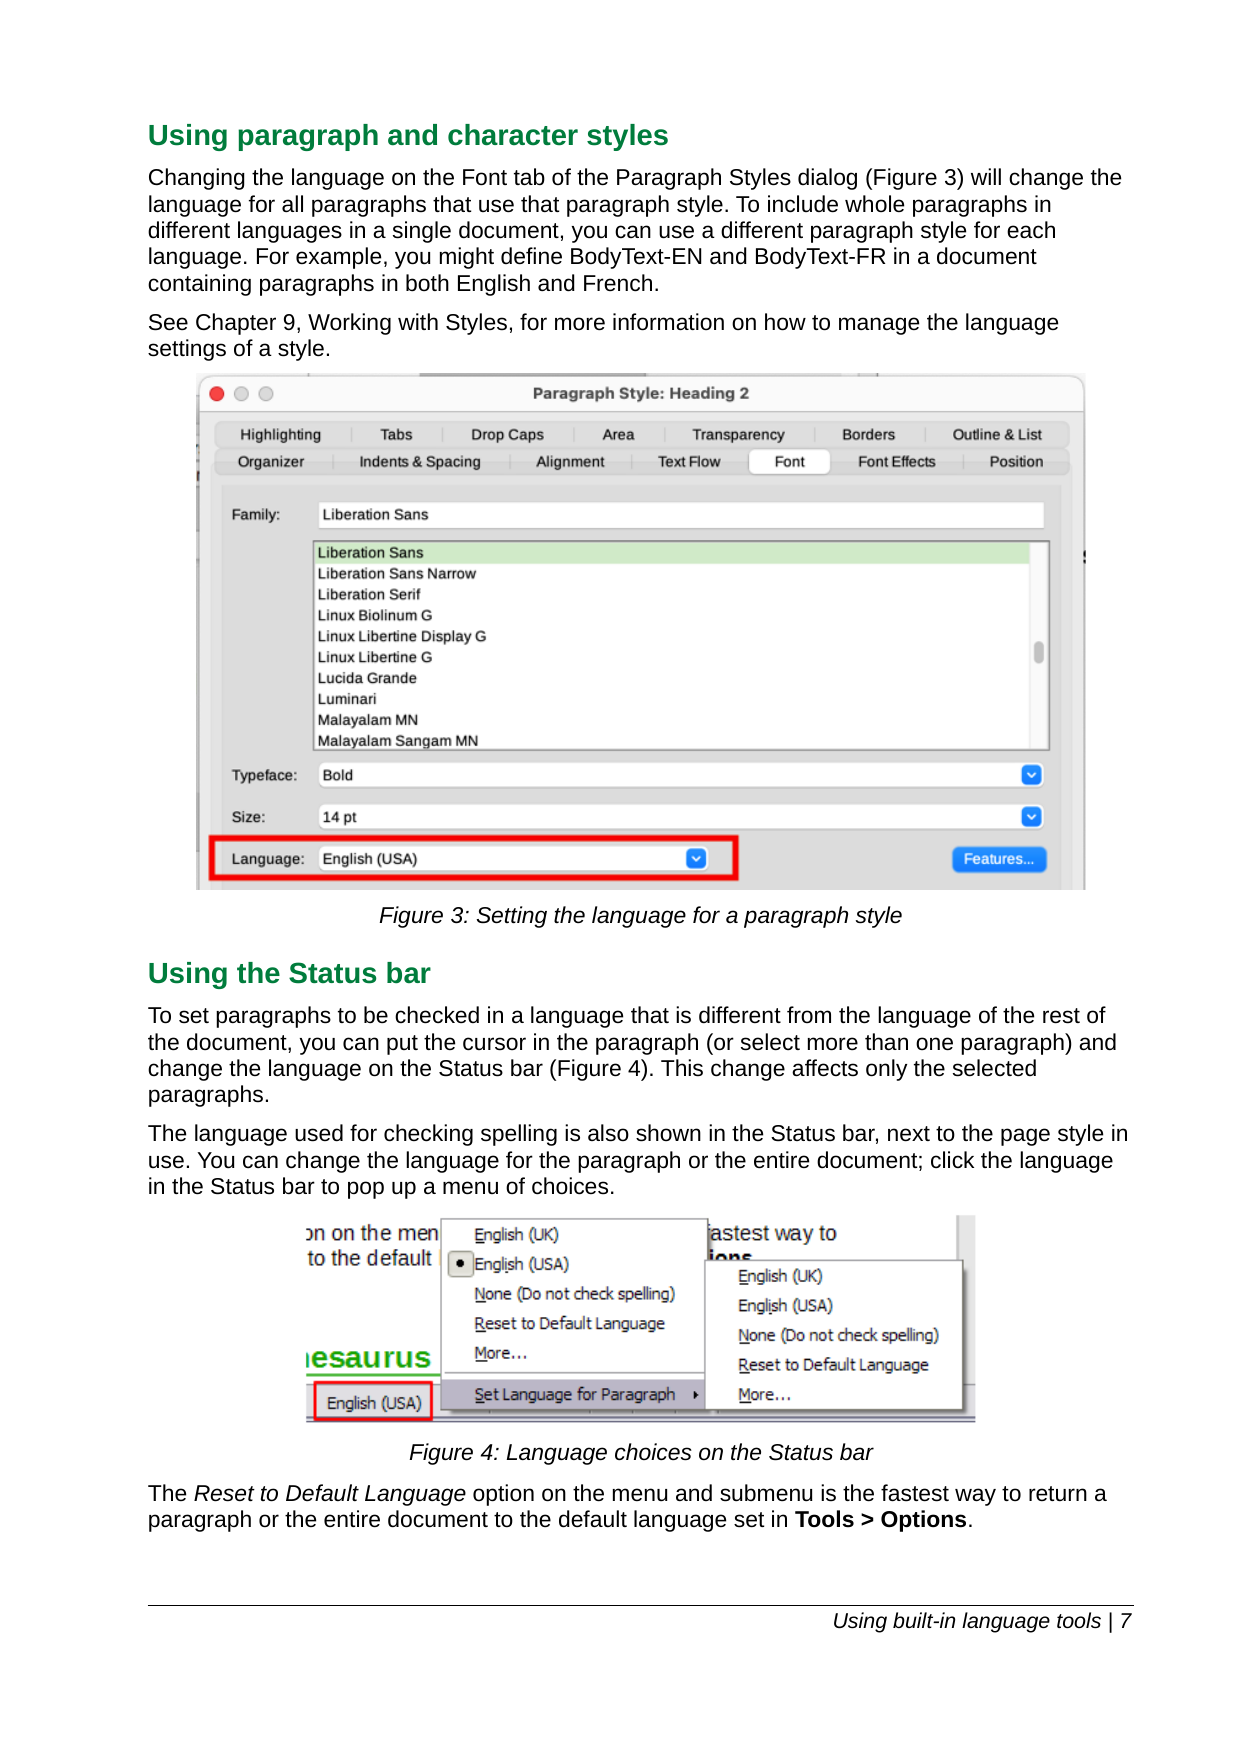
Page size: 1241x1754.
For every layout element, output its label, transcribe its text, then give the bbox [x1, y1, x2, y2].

text Figure 4: Language choices on the Status bar [303, 1439, 979, 1466]
subtitle Using paragraph and character styles [148, 118, 1134, 152]
text Figure 3: Setting the language for a paragraph style [194, 902, 1088, 928]
text Changing the language on the Font tab of the Paragraph Styles dialog (Figure 3) will change the language for all paragraphs that use that paragraph style. To include whole paragraphs in different languages in a single document, you can use a different paragraph style for each language. For example, you might define BodyText-EN and BodyText-FR in a document containing paragraphs in both English and French. [148, 164, 1134, 296]
subtitle Using the Status bar [148, 956, 1134, 990]
text The language used for checking spelling is also shown in the Status bar, next to the page style in use. You can change the language for the paragraph or the entire document; click the language in the Status bar to pop up a menu of choices. [148, 1120, 1134, 1199]
text The Reset to Default Language option on the menu and submenu is the fastest way to return a paragraph or the entire document to the default language set in Tools > Options. [148, 1480, 1134, 1532]
text See Chapter 9, Working with Styles, for more information on how to manage the language settings of a style. [148, 308, 1134, 361]
text To set paragraphs to be checked in a language that is different from the language of the rest of the document, you can put the cursor in the paragraph (or select more than one paragraph) and change the language on the Status bar (Figure 4). This change affects only the selected paragraphs. [148, 1002, 1134, 1108]
picture [196, 373, 1086, 890]
picture [302, 1211, 979, 1427]
